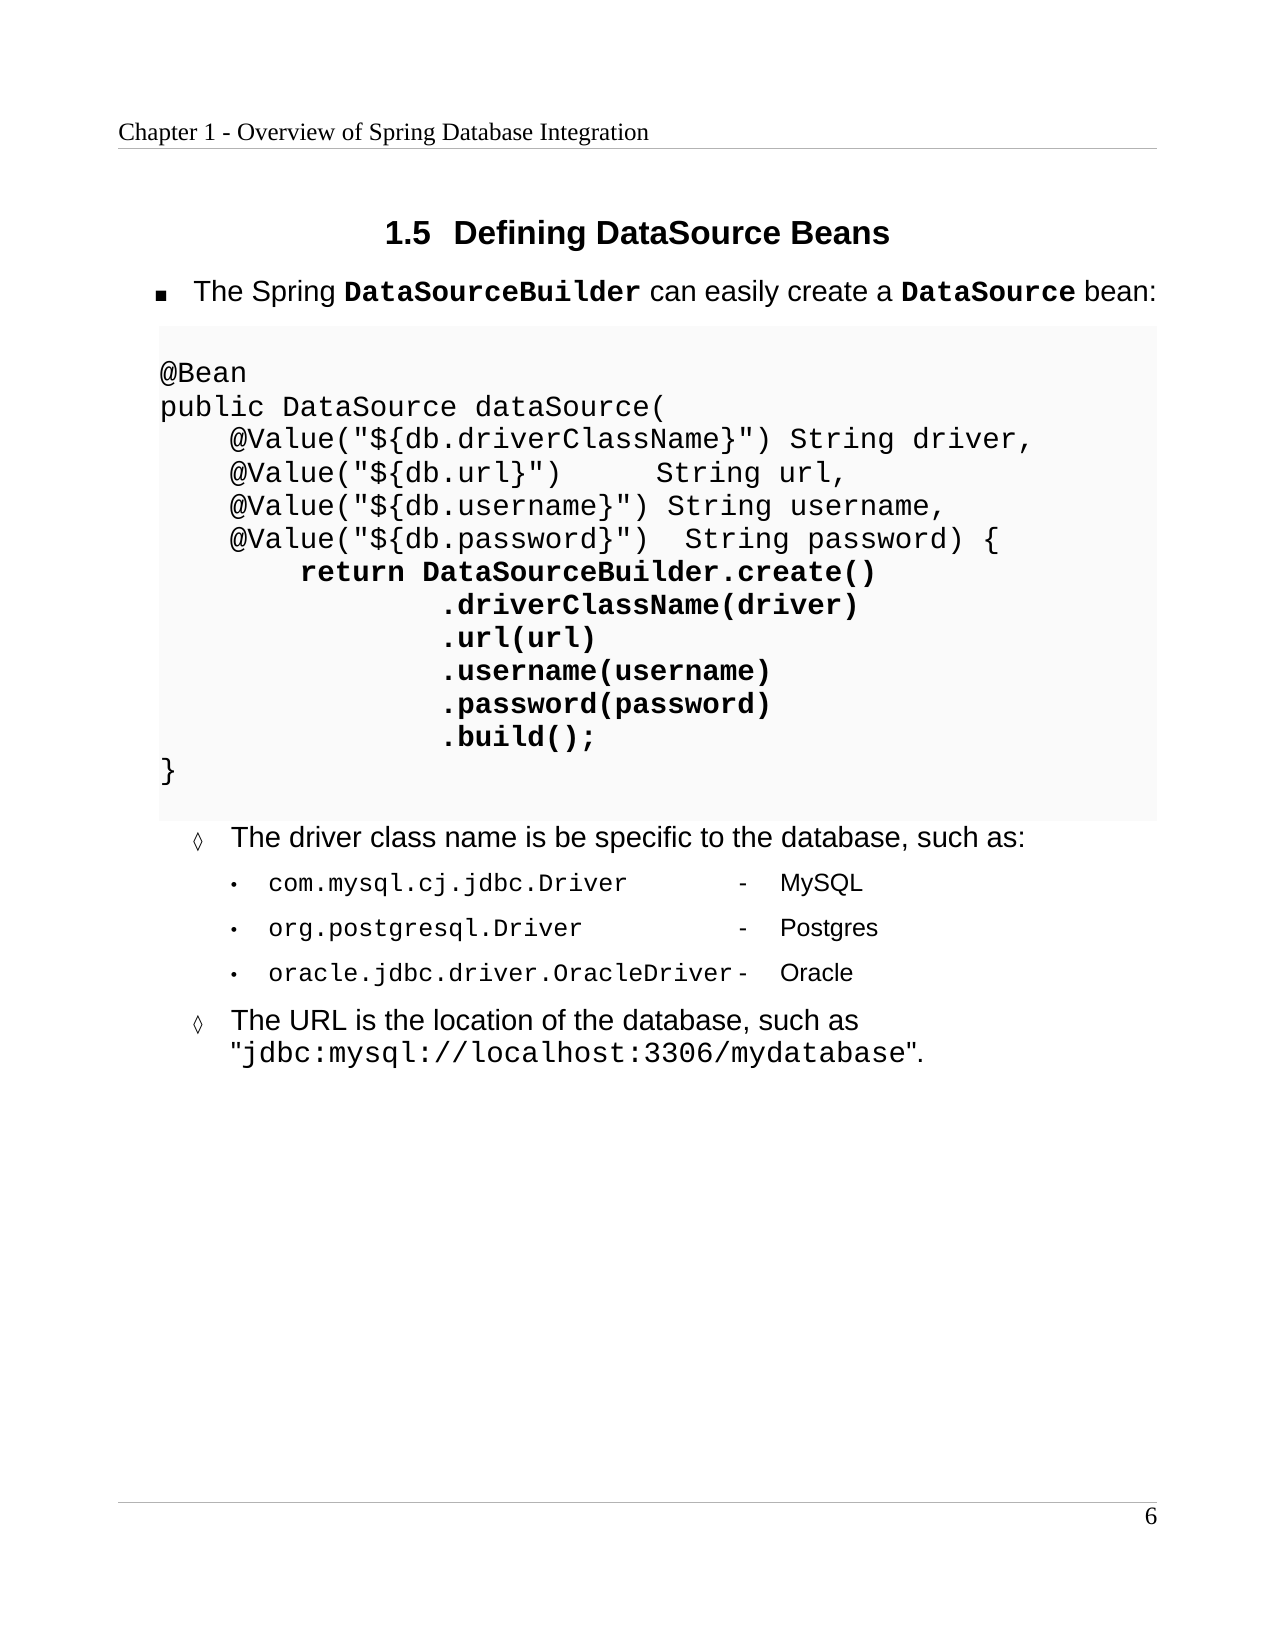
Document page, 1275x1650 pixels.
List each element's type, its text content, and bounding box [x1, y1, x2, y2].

text public DataSource dataSource( [159, 392, 1157, 425]
text .driverClassName(driver) [159, 590, 1157, 623]
list The Spring DataSourceBuilder can easily create a DataSource bean: [156, 275, 1157, 311]
list org.postgresql.Driver - Postgres [231, 914, 1157, 944]
text .url(url) [159, 623, 1157, 656]
text @Value("${db.url}") String url, [159, 458, 1157, 491]
list com.mysql.cj.jdbc.Driver - MySQL [231, 868, 1157, 899]
text .password(password) [159, 689, 1157, 722]
text } [159, 755, 1157, 788]
text @Bean [159, 359, 1157, 392]
text return DataSourceBuilder.create() [159, 557, 1157, 590]
text @Value("${db.password}") String password) { [159, 524, 1157, 557]
text @Value("${db.driverClassName}") String driver, [159, 425, 1157, 458]
text .build(); [159, 722, 1157, 755]
subtitle Defining DataSource Beans [118, 214, 1157, 251]
text @Value("${db.username}") String username, [159, 491, 1157, 524]
text .username(username) [159, 656, 1157, 689]
list The URL is the location of the database, such as "jdbc:mysql://localhost:3306/mydatabase". [193, 1004, 1157, 1072]
list The driver class name is be specific to the database, such as: [193, 821, 1157, 853]
list oracle.jdbc.driver.OracleDriver - Oracle [231, 959, 1157, 989]
